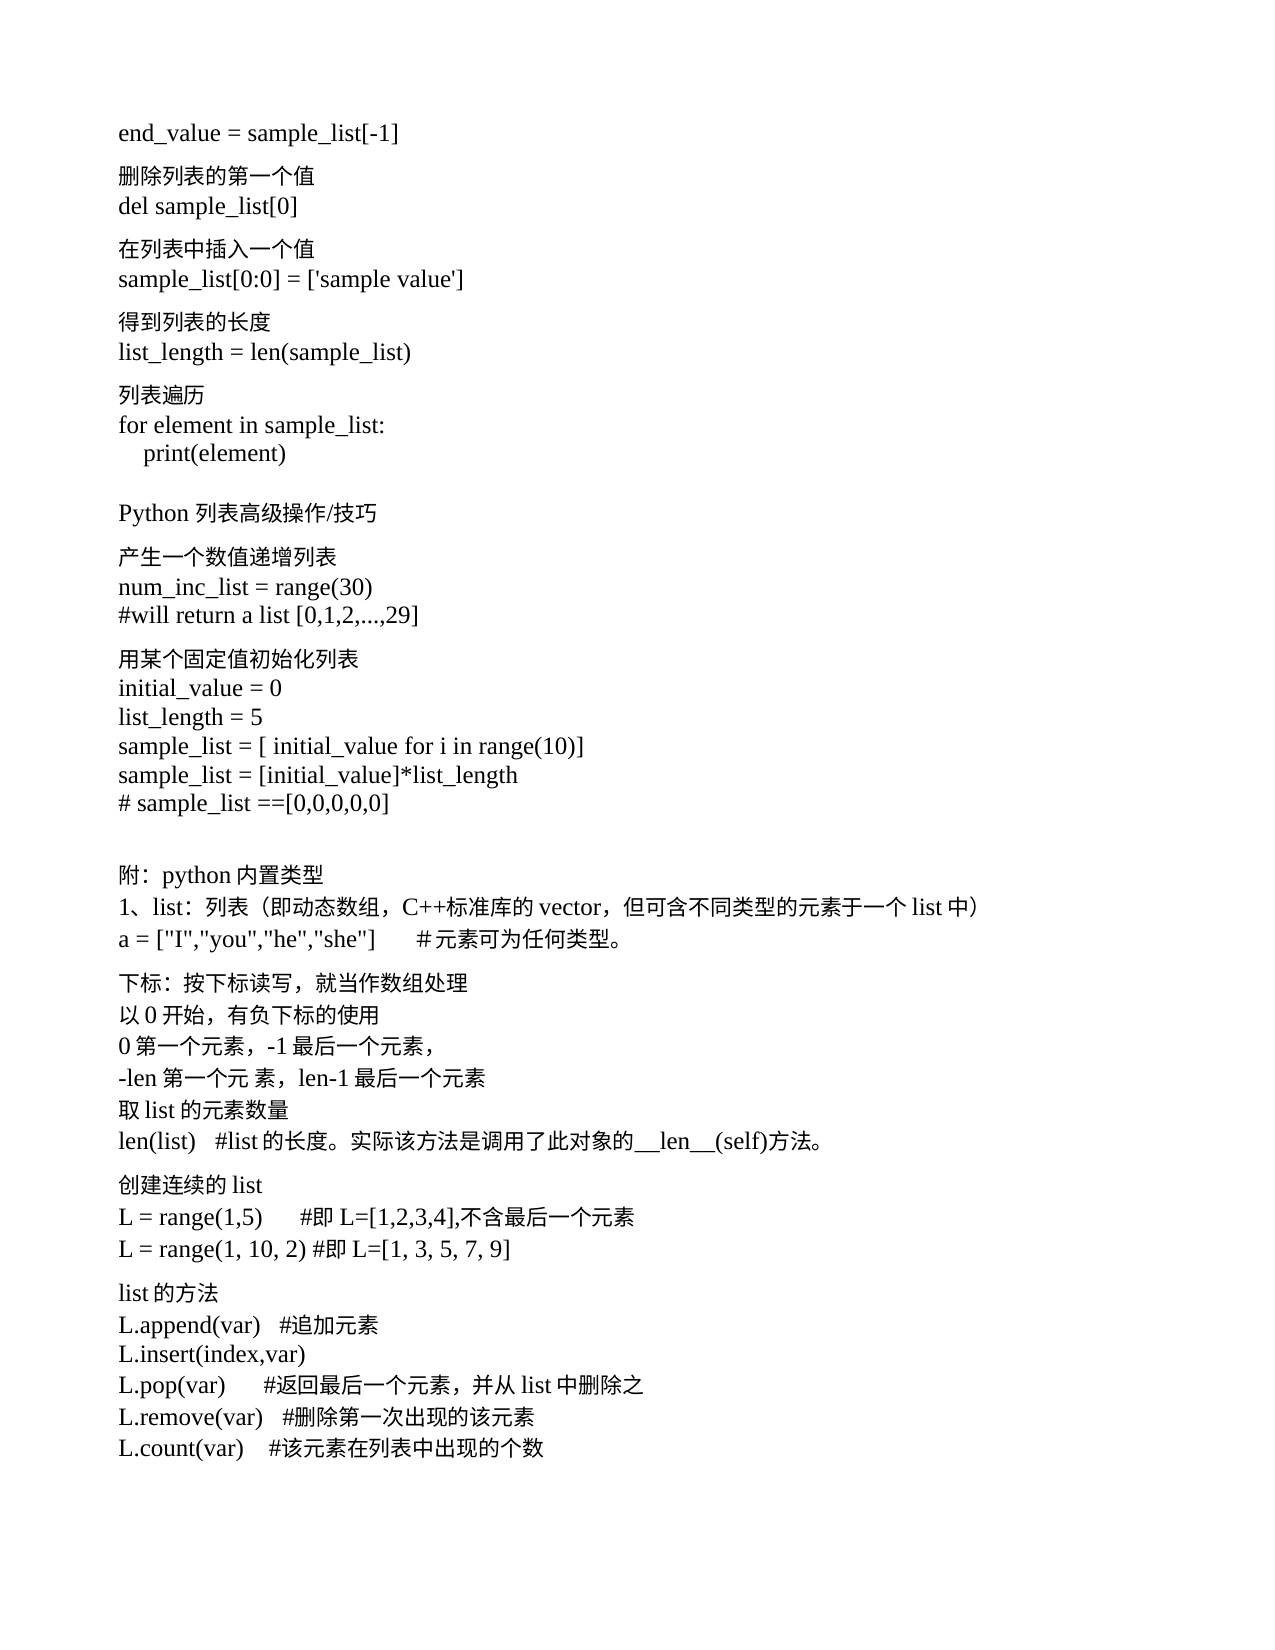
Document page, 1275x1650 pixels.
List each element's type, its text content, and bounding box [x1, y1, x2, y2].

text end_value = sample_list[-1] [118, 118, 1157, 147]
text 产生一个数值递增列表 num_inc_list = range(30) #will return a list [0,1,2,...,29] [118, 540, 1157, 629]
text 附：python内置类型 1、list：列表（即动态数组，C++标准库的vector，但可含不同类型的元素于一个list中） a = ["I","you","he","she"] ＃元素可为任何类型。 [118, 830, 1157, 953]
text 在列表中插入一个值 sample_list[0:0] = ['sample value'] [118, 232, 1157, 293]
text 列表遍历 for element in sample_list: print(element) Python 列表高级操作/技巧 [118, 378, 1157, 528]
text 创建连续的list L = range(1,5) #即 L=[1,2,3,4],不含最后一个元素 L = range(1, 10, 2) #即 L=[1, 3, 5, 7, 9] [118, 1168, 1157, 1263]
text list的方法 L.append(var) #追加元素 L.insert(index,var) L.pop(var) #返回最后一个元素，并从list中删除之 L.remove(var) #删除第一次出现的该元素 L.count(var) #该元素在列表中出现的个数 [118, 1276, 1157, 1463]
text 下标：按下标读写，就当作数组处理 以0开始，有负下标的使用 0第一个元素，-1最后一个元素， -len第一个元 素，len-1最后一个元素 取list的元素数量 len(list) #list的长度。实际该方法是调用了此对象的__len__(self)方法。 [118, 966, 1157, 1156]
text 删除列表的第一个值 del sample_list[0] [118, 159, 1157, 220]
text 得到列表的长度 list_length = len(sample_list) [118, 305, 1157, 366]
text 用某个固定值初始化列表 initial_value = 0 list_length = 5 sample_list = [ initial_value for i in range(10)] sample_list = [initial_value]*list_length # sample_list ==[0,0,0,0,0] [118, 642, 1157, 817]
